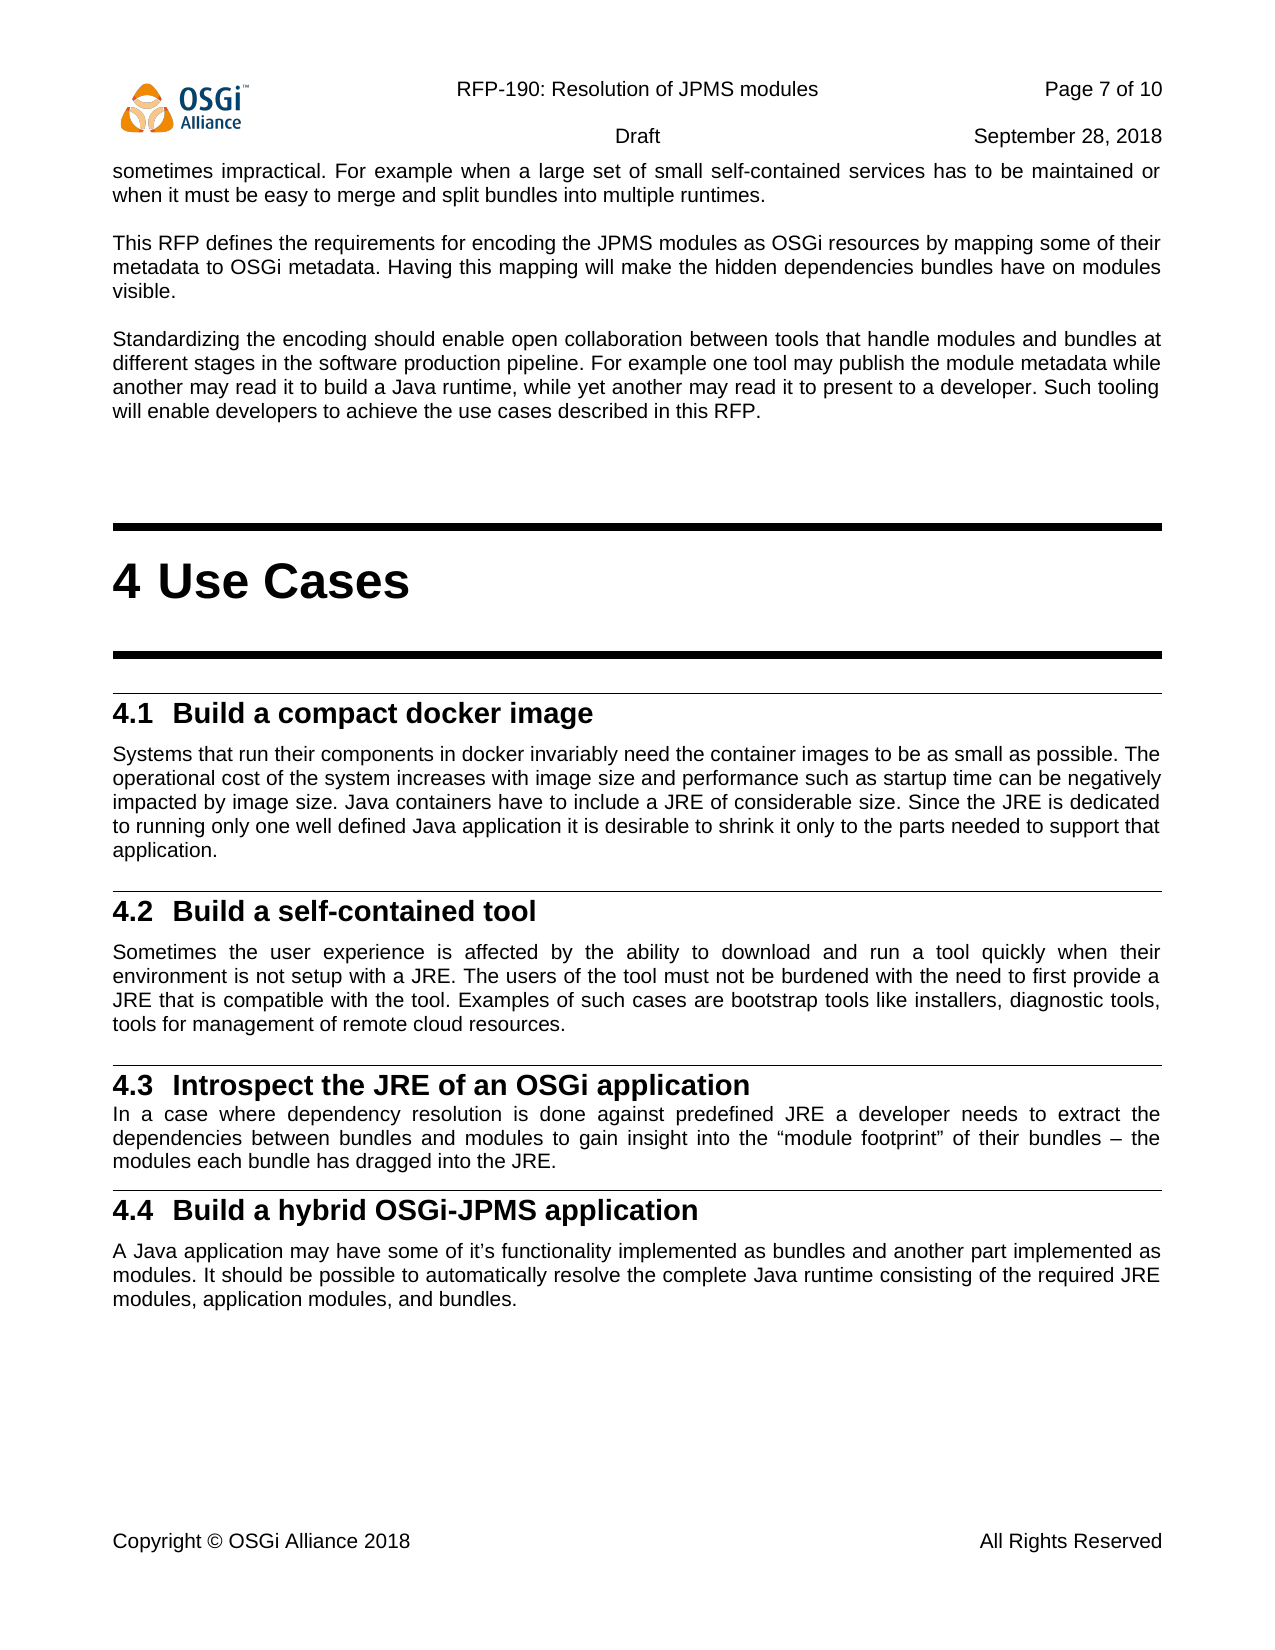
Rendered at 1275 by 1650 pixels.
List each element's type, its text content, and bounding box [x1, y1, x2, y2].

text In a case where dependency resolution is done against predefined JRE a developer needs to extract the dependencies between bundles and modules to gain insight into the “module footprint” of their bundles – the modules each bundle has dragged into the JRE. [112, 1101, 1162, 1173]
subtitle Build a compact docker image [112, 694, 1162, 729]
subtitle Introspect the JRE of an OSGi application [112, 1066, 1162, 1101]
text Standardizing the encoding should enable open collaboration between tools that handle modules and bundles at different stages in the software production pipeline. For example one tool may publish the module metadata while another may read it to build a Java runtime, while yet another may read it to present to a developer. Such tooling will enable developers to achieve the use cases described in this RFP. [112, 327, 1162, 422]
subtitle Build a self-contained tool [112, 892, 1162, 927]
text Sometimes the user experience is affected by the ability to download and run a tool quickly when their environment is not setup with a JRE. The users of the tool must not be burdened with the need to first provide a JRE that is compatible with the tool. Examples of such cases are bootstrap tools like installers, diagnostic tools, tools for management of remote cloud resources. [112, 940, 1162, 1036]
text Systems that run their components in docker invariably need the container images to be as small as possible. The operational cost of the system increases with image size and performance such as startup time can be negatively impacted by image size. Java containers have to include a JRE of considerable size. Since the JRE is dedicated to running only one well defined Java application it is desirable to shrink it only to the parts needed to support that application. [112, 742, 1162, 861]
subtitle Build a hybrid OSGi-JPMS application [112, 1191, 1162, 1227]
picture [113, 76, 257, 140]
subtitle Use Cases [112, 524, 1162, 659]
text This RFP defines the requirements for encoding the JPMS modules as OSGi resources by mapping some of their metadata to OSGi metadata. Having this mapping will make the hidden dependencies bundles have on modules visible. [112, 231, 1162, 303]
text sometimes impractical. For example when a large set of small self-contained services has to be maintained or when it must be easy to merge and split bundles into multiple runtimes. [112, 159, 1162, 207]
text A Java application may have some of it’s functionality implemented as bundles and another part implemented as modules. It should be possible to automatically resolve the complete Java runtime consisting of the required JRE modules, application modules, and bundles. [112, 1239, 1162, 1311]
